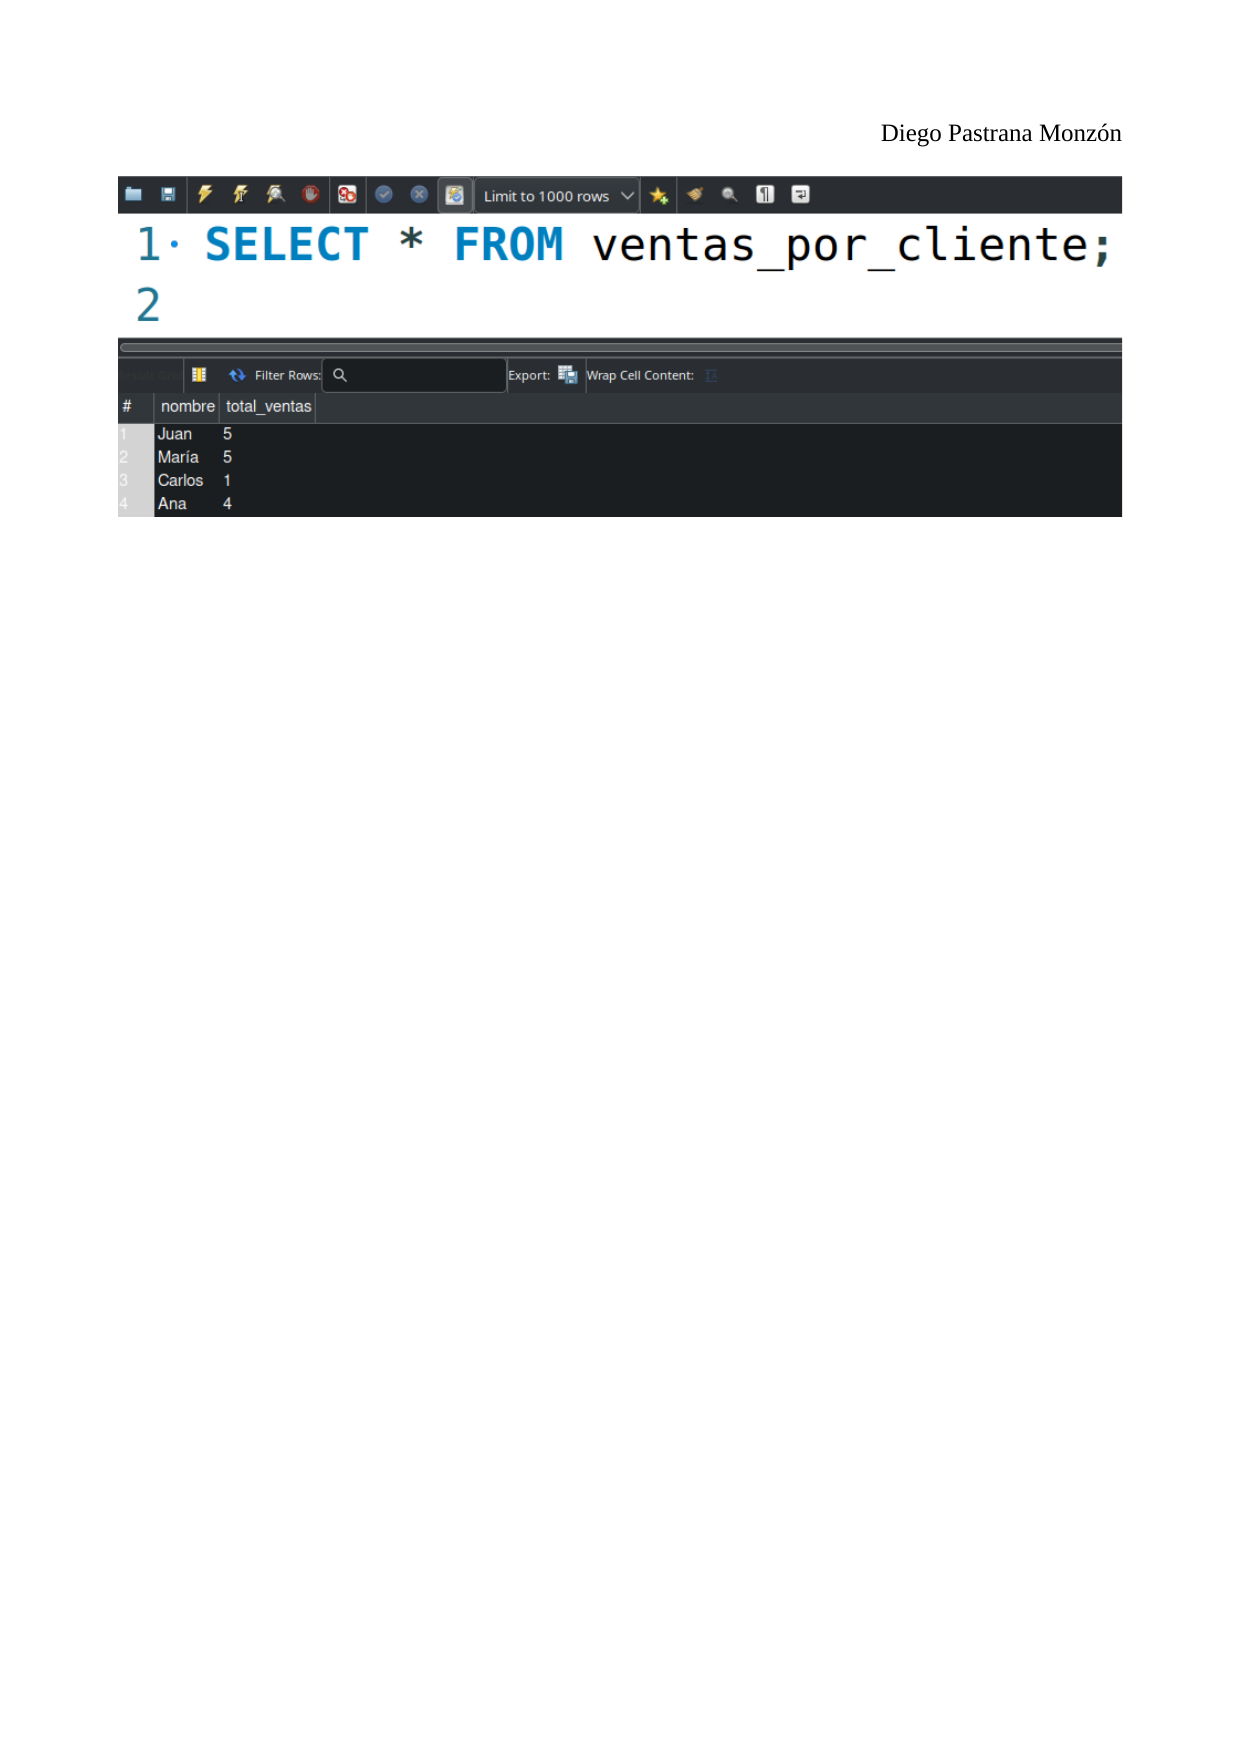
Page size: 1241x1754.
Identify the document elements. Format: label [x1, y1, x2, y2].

picture [118, 176, 1123, 517]
